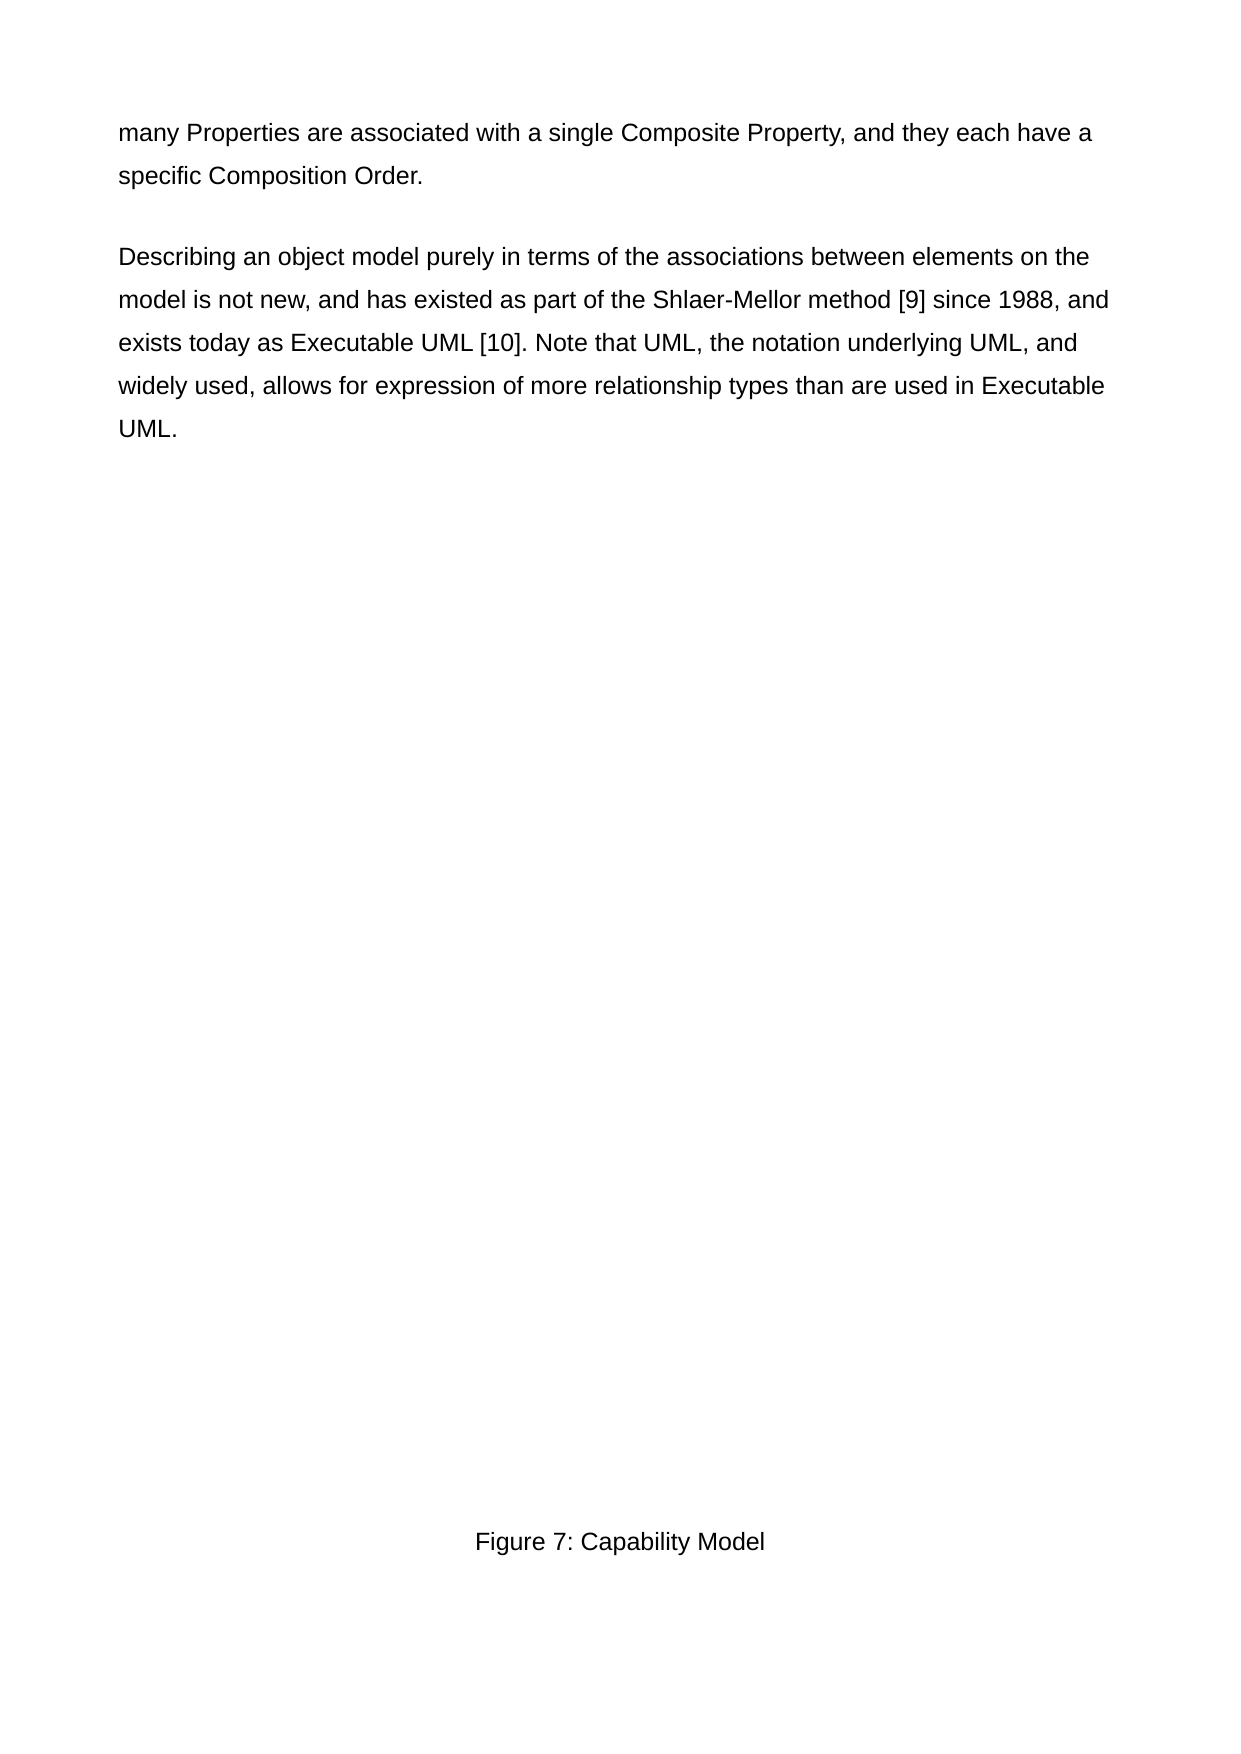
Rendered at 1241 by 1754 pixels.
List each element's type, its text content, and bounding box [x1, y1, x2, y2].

text Describing an object model purely in terms of the associations between elements on the model is not new, and has existed as part of the Shlaer-Mellor method [9] since 1988, and exists today as Executable UML [10]. Note that UML, the notation underlying UML, and widely used, allows for expression of more relationship types than are used in Executable UML. [118, 242, 1122, 443]
text The Capability Model, shown in Figure 8, scopes properties first by subject ontologies such as visual, sonic, and haptic. Subject ontologies are disjoint, so individual properties exist in exactly one ontology. [118, 1555, 1122, 1598]
text Figure 7: Capability Model [118, 1527, 1122, 1555]
text Since the specific, Shlaer-Mellor [x], notation used for the models is no longer widely used, a brief summary is given here. The models describe (very loosely) a collection of noun-verb-noun relationships that describe a particular subject matter. Nouns are represented by text boxes, and verbs by the lines connecting them. On a complete Shlaer-Mellor model, the verbs are explicitly stated as text attached to the lines, and nouns are further described by additional text within the boxes; given the page size constraints of a Ph.D. thesis, this detail is omitted. Two forms of verb are expressed within the models: association (lines with arrows); and sub-type (lines with a crossbar). For example, a Boolean Property is a sub-type of Property, and many Properties (double-headed arrow) are associated with a single Subject Ontology (single-headed arrow) as can be seen in Figure 7. Sometimes there are specific aspects of an association that are emphasized, for example, many Properties are associated with a single Composite Property, and they each have a specific Composition Order. [118, 118, 1122, 190]
text The Capability Model, shown in Figure 8, scopes properties first by subject ontologies such as visual, sonic, and haptic. Subject ontologies are disjoint, so individual properties exist in exactly one ontology. [118, 470, 1122, 1527]
